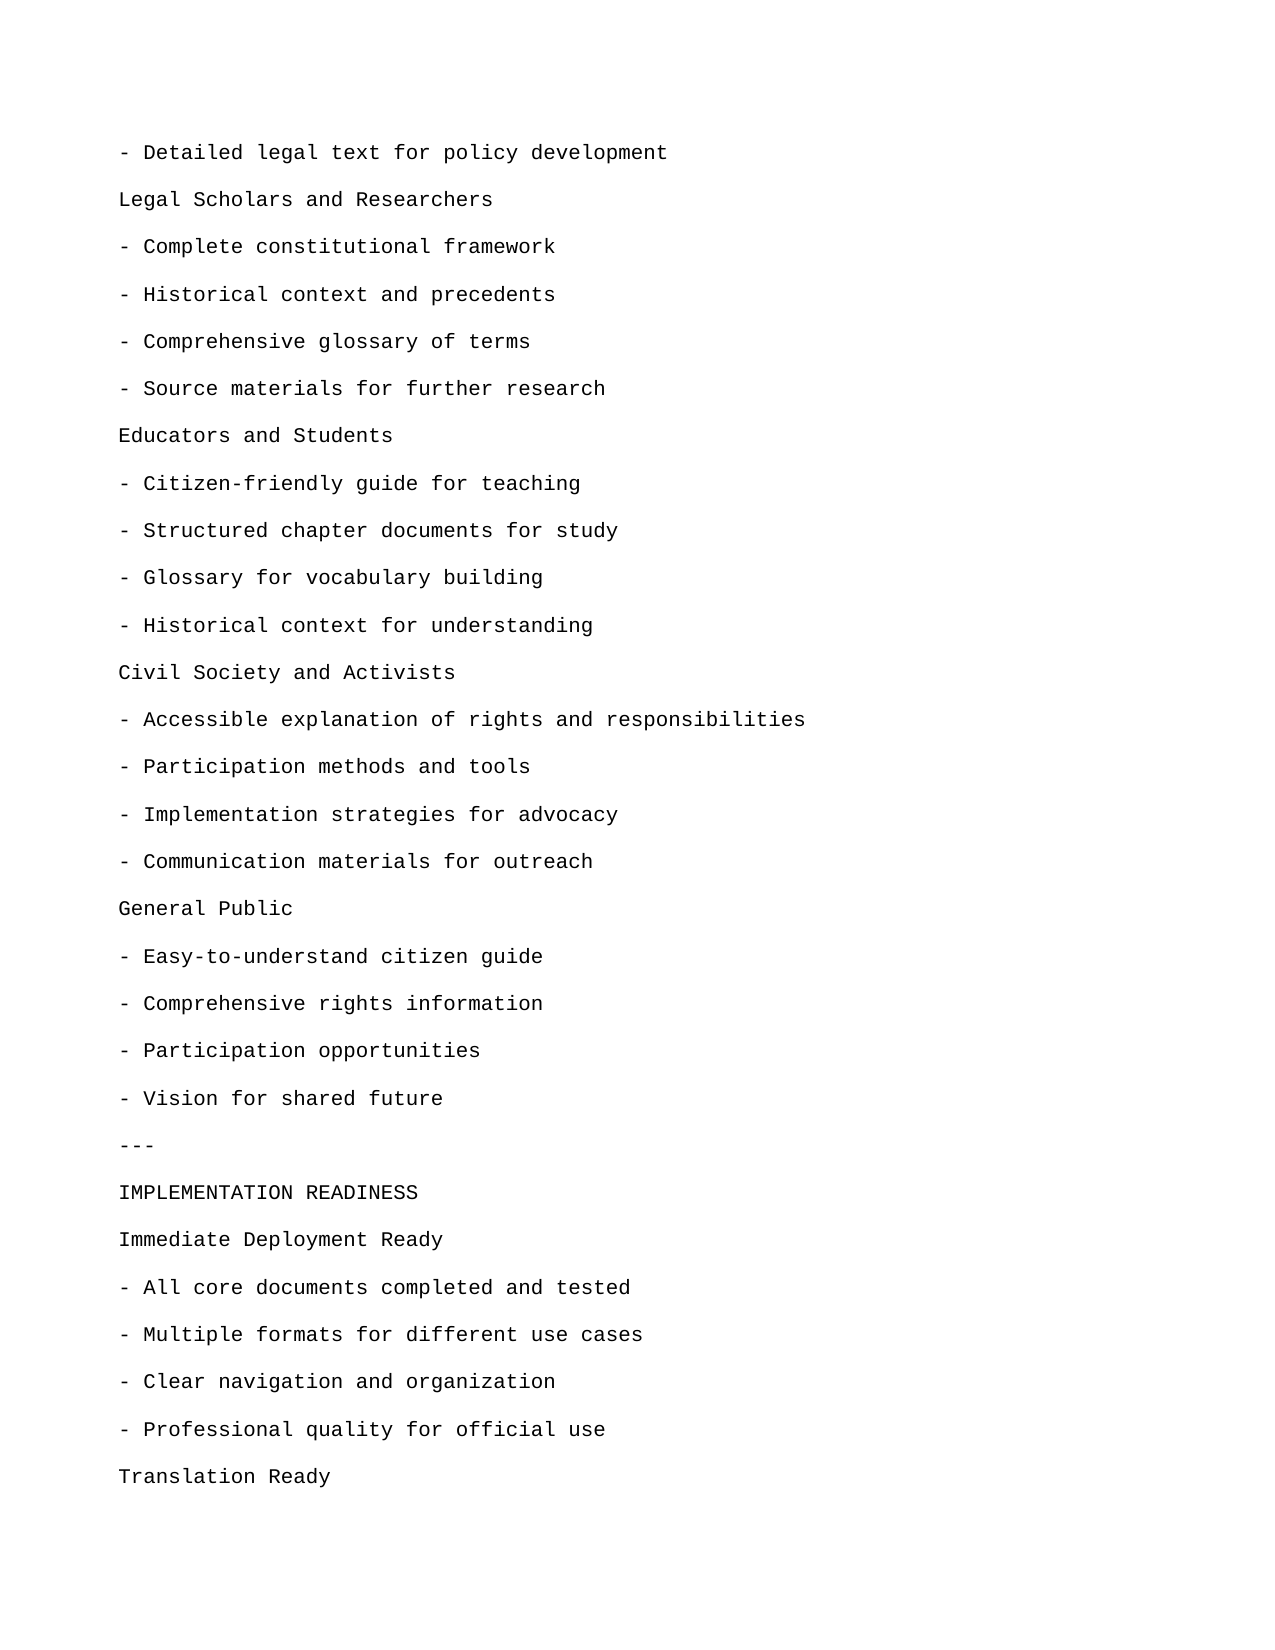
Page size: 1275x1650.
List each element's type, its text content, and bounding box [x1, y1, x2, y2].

text - Comprehensive glossary of terms [118, 331, 1157, 354]
text - Participation opportunities [118, 1040, 1157, 1064]
text - Comprehensive rights information [118, 993, 1157, 1017]
text - Historical context and precedents [118, 284, 1157, 307]
text - Glossary for vocabulary building [118, 567, 1157, 591]
text - Participation methods and tools [118, 757, 1157, 780]
text - All core documents completed and tested [118, 1277, 1157, 1300]
text - Easy-to-understand citizen guide [118, 946, 1157, 969]
text - Clear navigation and organization [118, 1371, 1157, 1395]
text --- [118, 1135, 1157, 1158]
text - Implementation strategies for advocacy [118, 804, 1157, 827]
text - Complete constitutional framework [118, 236, 1157, 260]
text Legal Scholars and Researchers [118, 189, 1157, 213]
text - Structured chapter documents for study [118, 520, 1157, 544]
text Immediate Deployment Ready [118, 1229, 1157, 1253]
text - Professional quality for official use [118, 1419, 1157, 1442]
text - Vision for shared future [118, 1088, 1157, 1111]
text Educators and Students [118, 426, 1157, 449]
text Translation Ready [118, 1466, 1157, 1489]
text - Detailed legal text for policy development [118, 142, 1157, 165]
text - Accessible explanation of rights and responsibilities [118, 709, 1157, 733]
text Civil Society and Activists [118, 662, 1157, 686]
text - Citizen-friendly guide for teaching [118, 473, 1157, 496]
text General Public [118, 898, 1157, 922]
text - Communication materials for outreach [118, 851, 1157, 875]
text IMPLEMENTATION READINESS [118, 1182, 1157, 1206]
text - Source materials for further research [118, 378, 1157, 402]
text - Historical context for understanding [118, 615, 1157, 638]
text - Multiple formats for different use cases [118, 1324, 1157, 1348]
